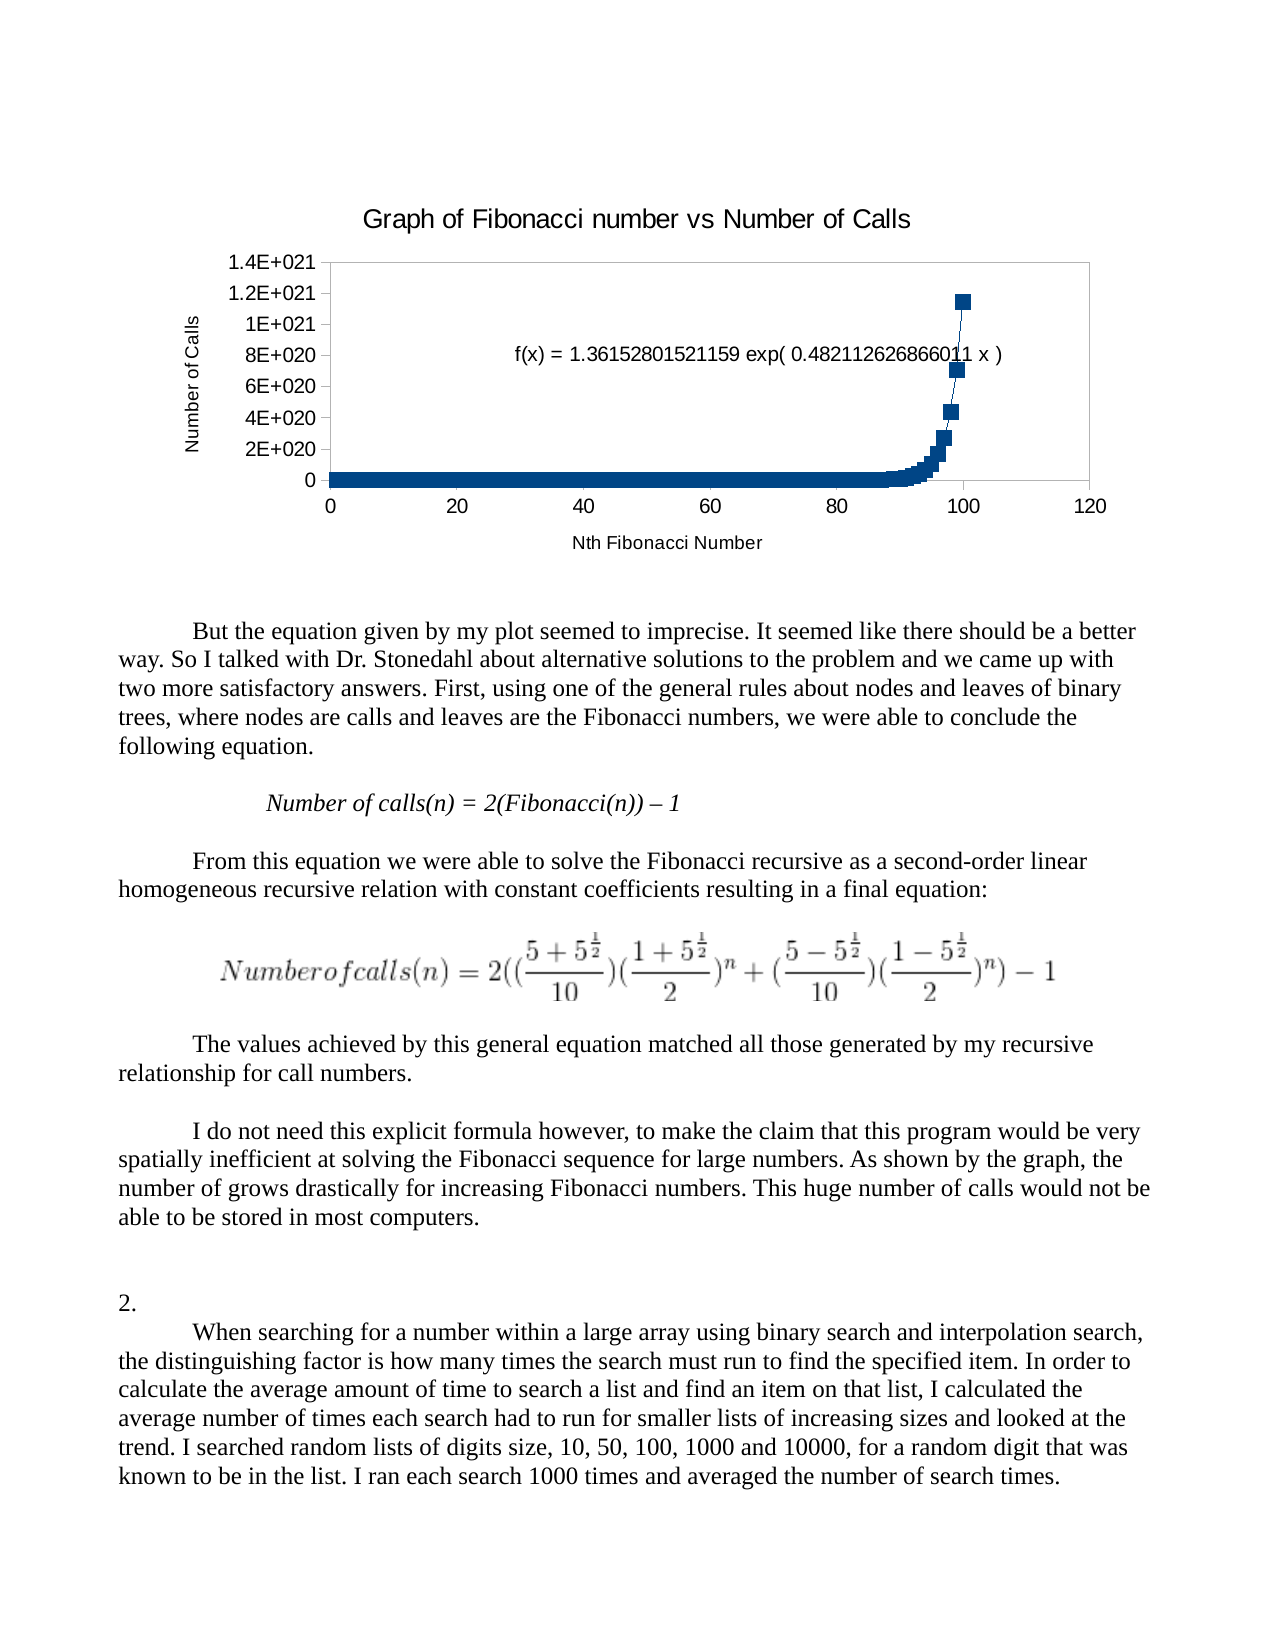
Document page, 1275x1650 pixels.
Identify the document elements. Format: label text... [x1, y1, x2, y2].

text When searching for a number within a large array using binary search and interpolation search, the distinguishing factor is how many times the search must run to find the specified item. In order to calculate the average amount of time to search a list and find an item on that list, I calculated the average number of times each search had to run for smaller lists of increasing sizes and looked at the trend. I searched random lists of digits size, 10, 50, 100, 1000 and 10000, for a random digit that was known to be in the list. I ran each search 1000 times and averaged the number of search times. [118, 1317, 1157, 1489]
text 2. [118, 1288, 1157, 1317]
text But the equation given by my plot seemed to imprecise. It seemed like there should be a better way. So I talked with Dr. Stonedahl about alternative solutions to the problem and we came up with two more satisfactory answers. First, using one of the general rules about nodes and leaves of binary trees, where nodes are calls and leaves are the Fibonacci numbers, we were able to conclude the following equation. [118, 616, 1157, 759]
text Number of calls(n) = 2(Fibonacci(n)) – 1 [118, 788, 1157, 817]
text From this equation we were able to solve the Fibonacci recursive as a second-order linear homogeneous recursive relation with constant coefficients resulting in a final equation: [118, 846, 1157, 903]
text I do not need this explicit formula however, to make the claim that this program would be very spatially inefficient at solving the Fibonacci sequence for large numbers. As shown by the graph, the number of grows drastically for increasing Fibonacci numbers. This huge number of calls would not be able to be stored in most computers. [118, 1116, 1157, 1231]
text The values achieved by this general equation matched all those generated by my recursive relationship for call numbers. [118, 1029, 1157, 1087]
